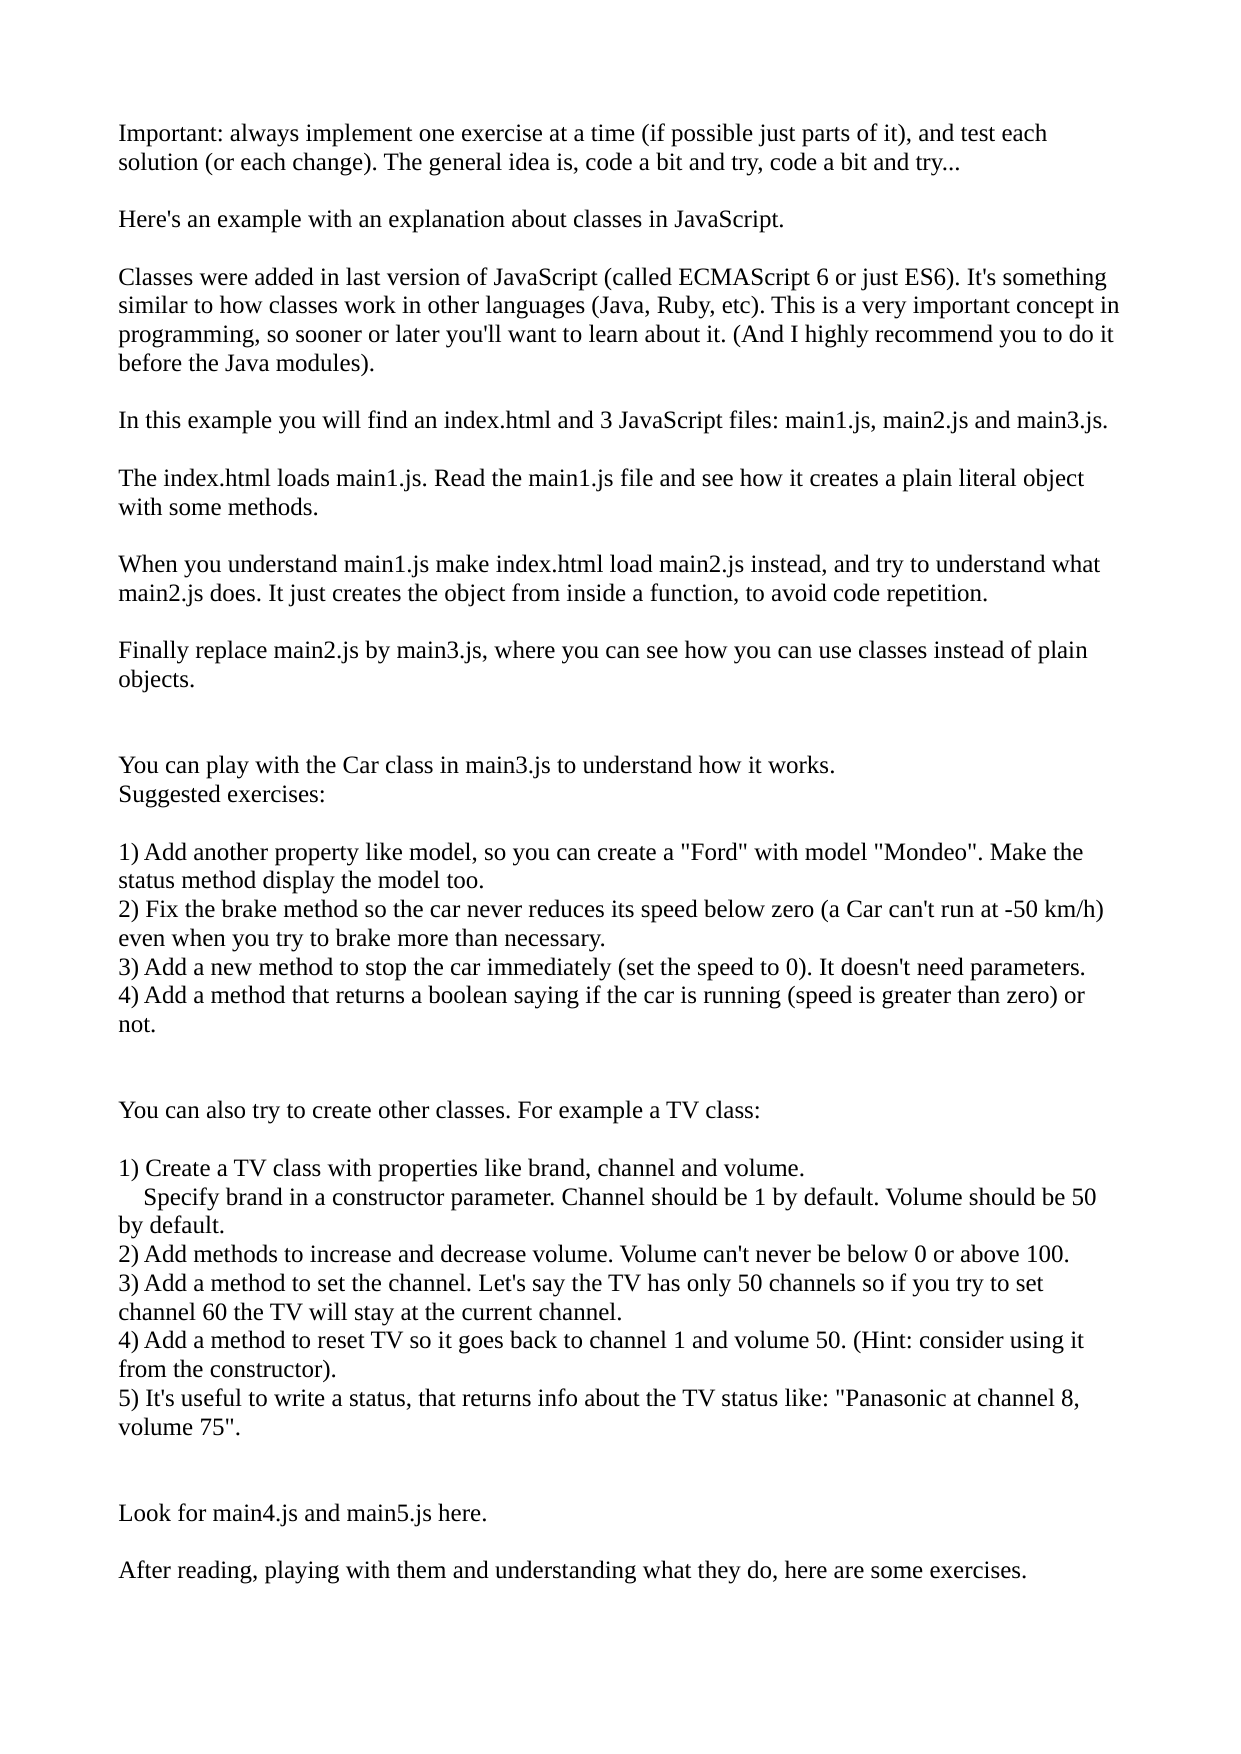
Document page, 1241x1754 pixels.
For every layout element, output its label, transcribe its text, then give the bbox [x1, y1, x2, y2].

text Important: always implement one exercise at a time (if possible just parts of it), and test each solution (or each change). The general idea is, code a bit and try, code a bit and try... Here's an example with an explanation about classes in JavaScript. Classes were added in last version of JavaScript (called ECMAScript 6 or just ES6). It's something similar to how classes work in other languages (Java, Ruby, etc). This is a very important concept in programming, so sooner or later you'll want to learn about it. (And I highly recommend you to do it before the Java modules). In this example you will find an index.html and 3 JavaScript files: main1.js, main2.js and main3.js. The index.html loads main1.js. Read the main1.js file and see how it creates a plain literal object with some methods. When you understand main1.js make index.html load main2.js instead, and try to understand what main2.js does. It just creates the object from inside a function, to avoid code repetition. Finally replace main2.js by main3.js, where you can see how you can use classes instead of plain objects. You can play with the Car class in main3.js to understand how it works. Suggested exercises: 1) Add another property like model, so you can create a "Ford" with model "Mondeo". Make the status method display the model too. 2) Fix the brake method so the car never reduces its speed below zero (a Car can't run at -50 km/h) even when you try to brake more than necessary. 3) Add a new method to stop the car immediately (set the speed to 0). It doesn't need parameters. 4) Add a method that returns a boolean saying if the car is running (speed is greater than zero) or not. You can also try to create other classes. For example a TV class: 1) Create a TV class with properties like brand, channel and volume. Specify brand in a constructor parameter. Channel should be 1 by default. Volume should be 50 by default. 2) Add methods to increase and decrease volume. Volume can't never be below 0 or above 100. 3) Add a method to set the channel. Let's say the TV has only 50 channels so if you try to set channel 60 the TV will stay at the current channel. 4) Add a method to reset TV so it goes back to channel 1 and volume 50. (Hint: consider using it from the constructor). 5) It's useful to write a status, that returns info about the TV status like: "Panasonic at channel 8, volume 75". Look for main4.js and main5.js here. After reading, playing with them and understanding what they do, here are some exercises. [118, 118, 1122, 1613]
